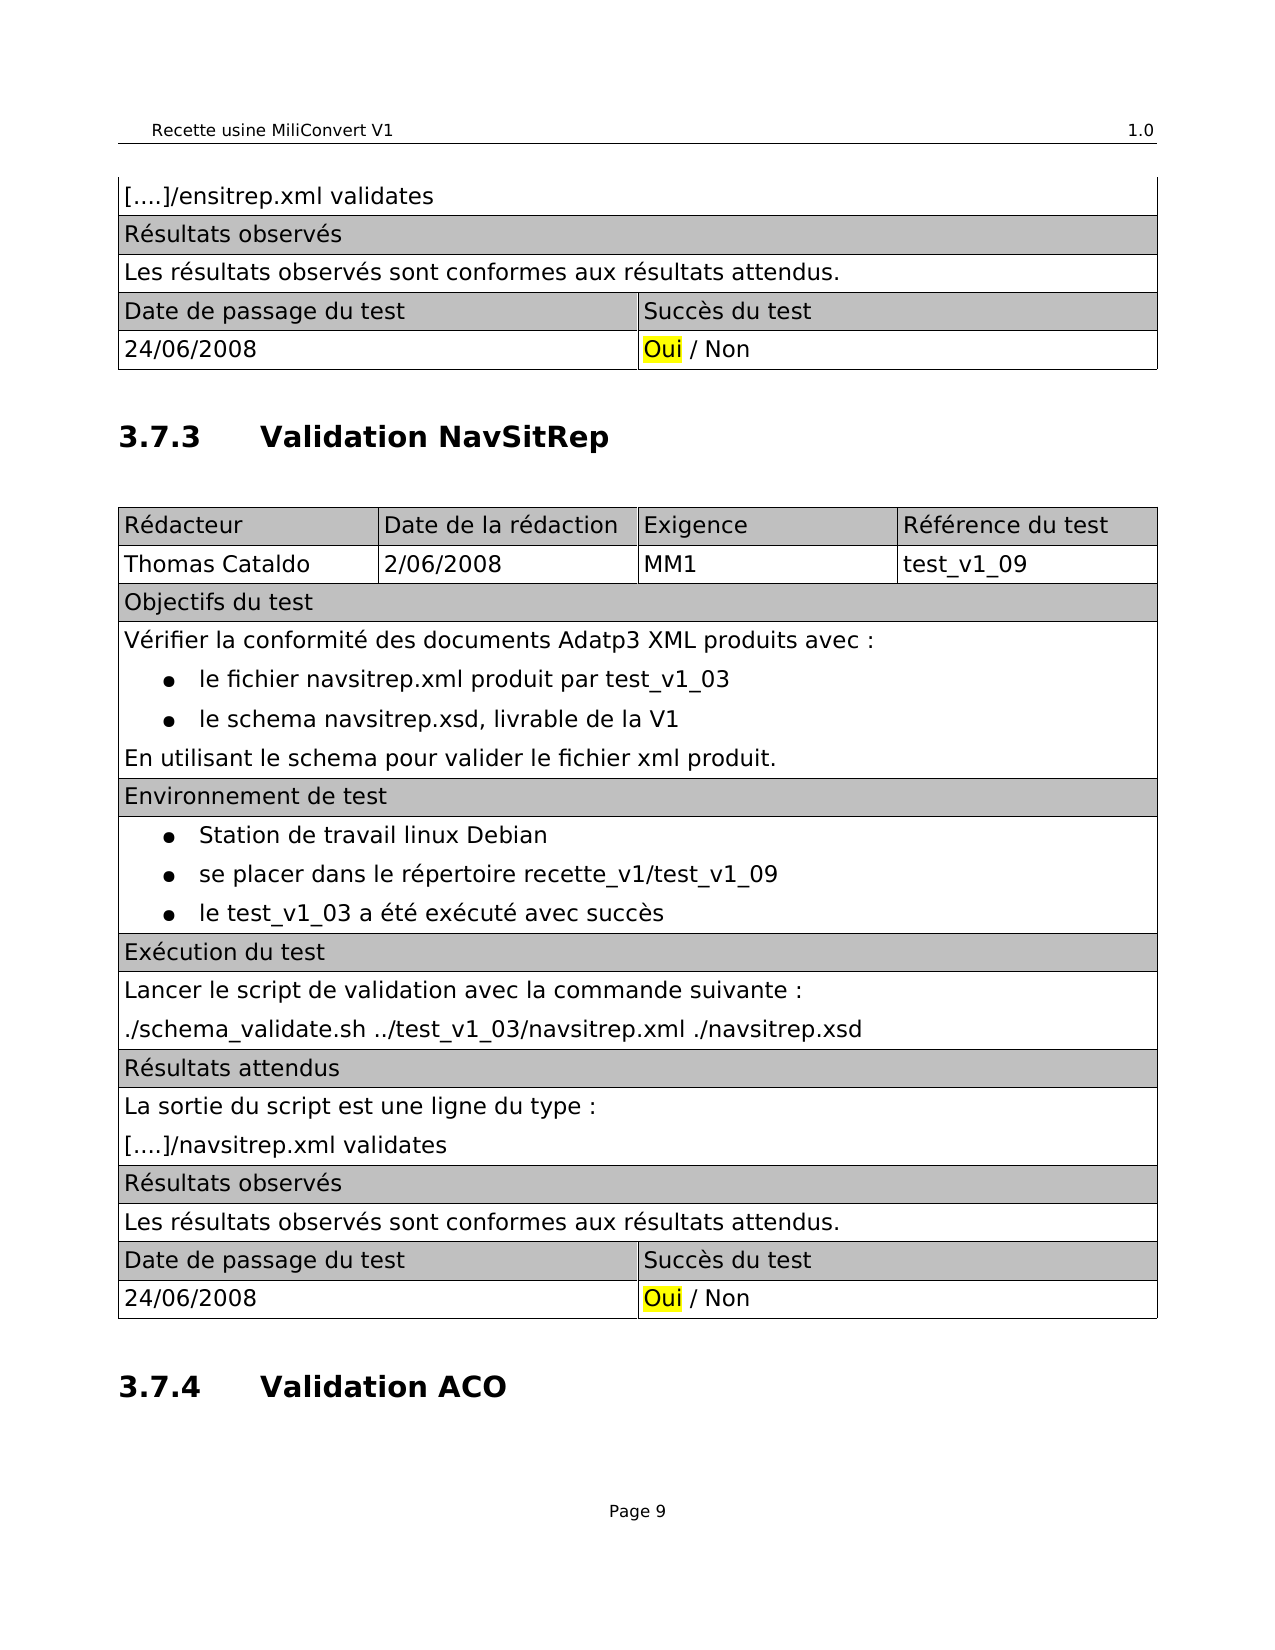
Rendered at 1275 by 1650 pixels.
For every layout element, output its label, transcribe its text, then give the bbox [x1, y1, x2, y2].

table_cell Résultats observés [119, 1166, 1157, 1203]
table_cell [....]/ensitrep.xml validates [119, 177, 1157, 215]
table_cell Objectifs du test [119, 584, 1157, 621]
table_cell MM1 [639, 546, 897, 583]
table_cell Oui / Non [639, 1281, 1157, 1318]
table_cell Les résultats observés sont conformes aux résultats attendus. [119, 1204, 1157, 1241]
table_cell Station de travail linux Debian se placer dans le répertoire recette_v1/test_v1_09 le test_v1_03 a été exécuté avec succès [119, 817, 1157, 933]
table_cell Environnement de test [119, 779, 1157, 816]
table_cell 2/06/2008 [379, 546, 637, 583]
table_cell Date de passage du test [119, 1242, 637, 1280]
subtitle Validation ACO [118, 1370, 1157, 1404]
table_header Date de la rédaction [379, 508, 637, 545]
table_cell La sortie du script est une ligne du type : [....]/navsitrep.xml validates [119, 1088, 1157, 1165]
table_cell Succès du test [639, 1242, 1157, 1280]
table_cell Oui / Non [639, 331, 1157, 369]
table_cell Résultats observés [119, 216, 1157, 254]
table_cell test_v1_09 [898, 546, 1157, 583]
table_cell Les résultats observés sont conformes aux résultats attendus. [119, 255, 1157, 292]
table_cell Date de passage du test [119, 293, 637, 330]
table_cell Exécution du test [119, 934, 1157, 971]
table_cell Thomas Cataldo [119, 546, 378, 583]
table_header Référence du test [898, 508, 1157, 545]
table_cell 24/06/2008 [119, 1281, 637, 1318]
table_cell Succès du test [639, 293, 1157, 330]
table_cell Vérifier la conformité des documents Adatp3 XML produits avec : le fichier navsitrep.xml produit par test_v1_03 le schema navsitrep.xsd, livrable de la V1 En utilisant le schema pour valider le fichier xml produit. [119, 622, 1157, 778]
table_cell Résultats attendus [119, 1050, 1157, 1087]
table_cell Lancer le script de validation avec la commande suivante : ./schema_validate.sh ../test_v1_03/navsitrep.xml ./navsitrep.xsd [119, 972, 1157, 1049]
table_header Rédacteur [119, 508, 378, 545]
subtitle Validation NavSitRep [118, 421, 1157, 455]
table_header Exigence [639, 508, 897, 545]
table_cell 24/06/2008 [119, 331, 637, 369]
